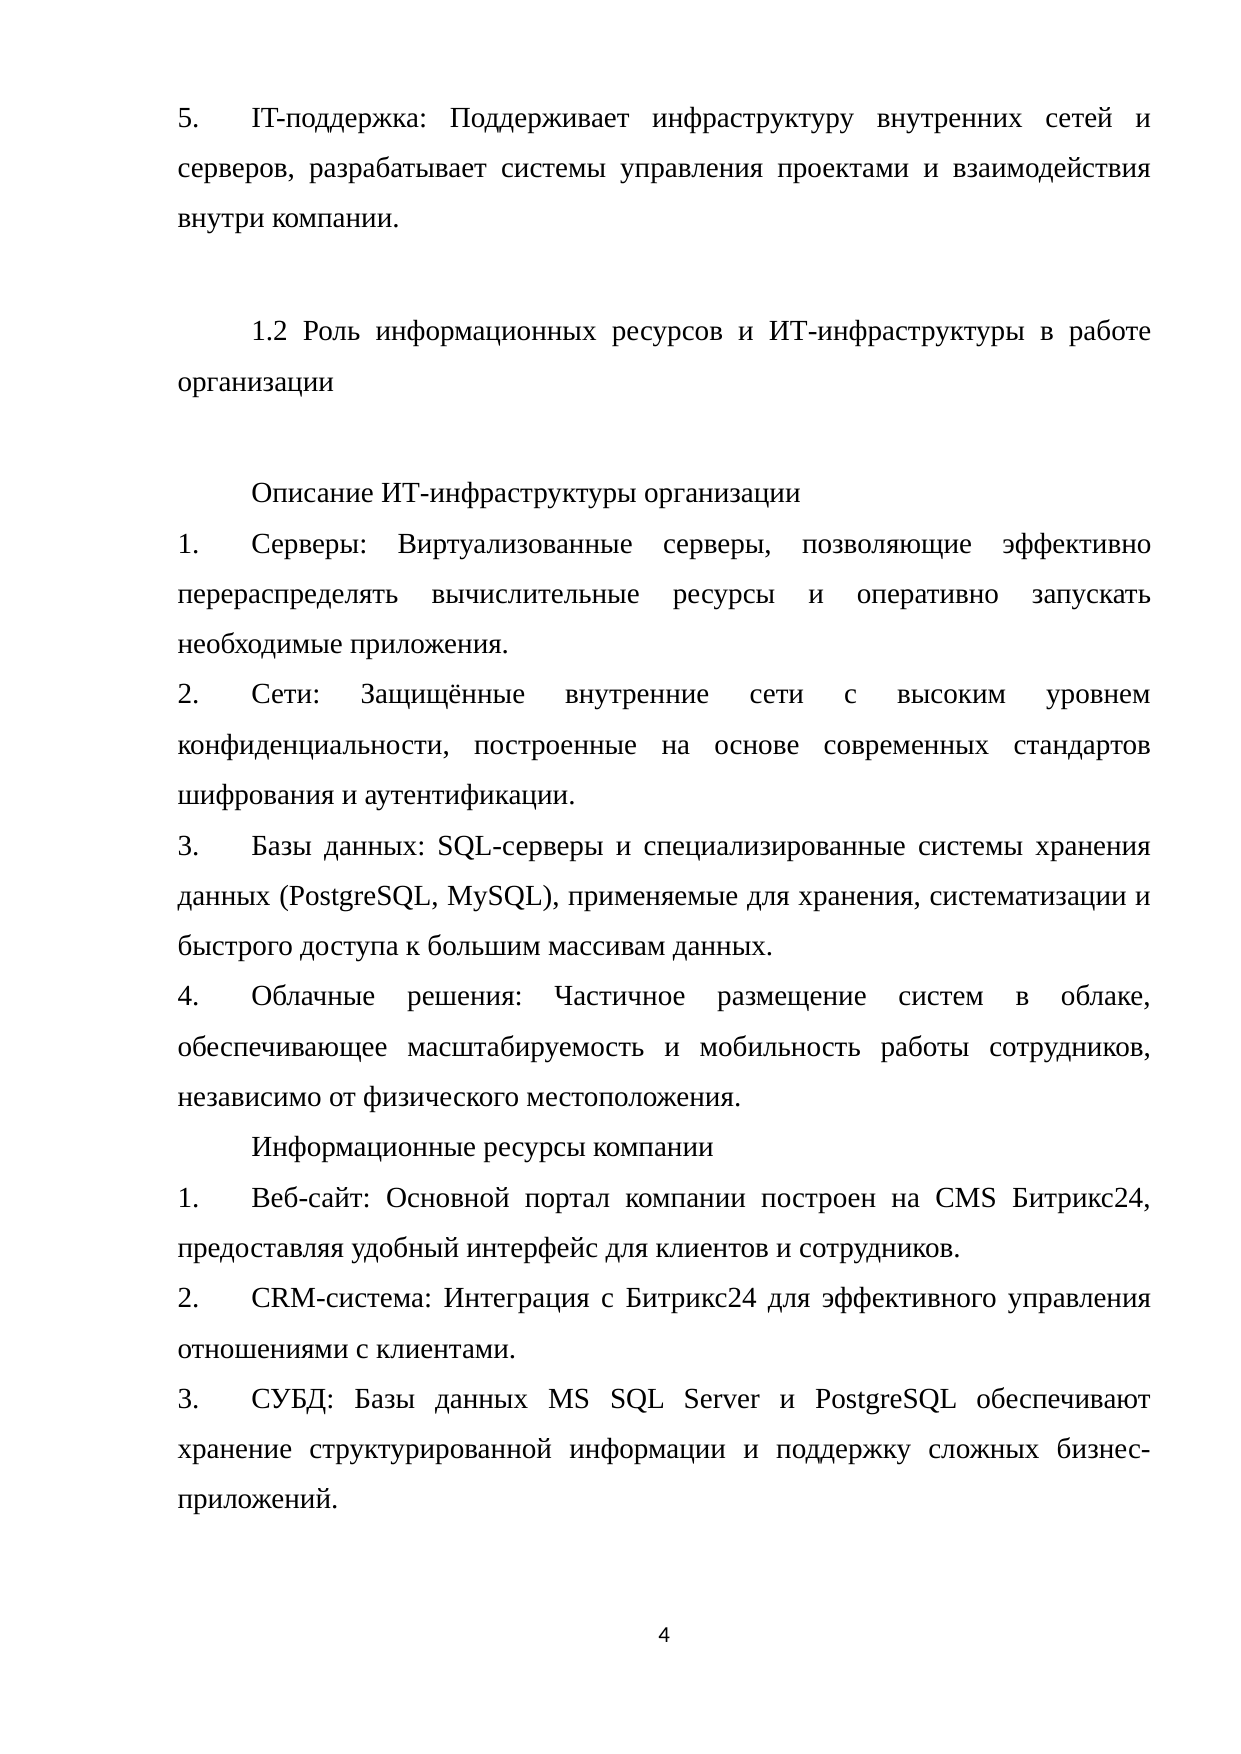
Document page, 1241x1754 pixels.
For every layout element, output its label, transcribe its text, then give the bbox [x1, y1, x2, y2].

list Серверы: Виртуализованные серверы, позволяющие эффективно перераспределять вычислительные ресурсы и оперативно запускать необходимые приложения. [177, 526, 1152, 660]
list СУБД: Базы данных MS SQL Server и PostgreSQL обеспечивают хранение структурированной информации и поддержку сложных бизнес-приложений. [177, 1381, 1152, 1515]
text 5. IT-поддержка: Поддерживает инфраструктуру внутренних сетей и серверов, разрабатывает системы управления проектами и взаимодействия внутри компании. [177, 100, 1152, 234]
subtitle 1.2 Роль информационных ресурсов и ИТ-инфраструктуры в работе организации [177, 313, 1152, 397]
text Информационные ресурсы компании [177, 1129, 1152, 1163]
list Сети: Защищённые внутренние сети с высоким уровнем конфиденциальности, построенные на основе современных стандартов шифрования и аутентификации. [177, 677, 1152, 811]
list Веб-сайт: Основной портал компании построен на CMS Битрикс24, предоставляя удобный интерфейс для клиентов и сотрудников. [177, 1180, 1152, 1264]
text Описание ИТ-инфраструктуры организации [177, 475, 1152, 509]
list Облачные решения: Частичное размещение систем в облаке, обеспечивающее масштабируемость и мобильность работы сотрудников, независимо от физического местоположения. [177, 978, 1152, 1113]
list Базы данных: SQL-серверы и специализированные системы хранения данных (PostgreSQL, MySQL), применяемые для хранения, систематизации и быстрого доступа к большим массивам данных. [177, 828, 1152, 962]
list CRM-система: Интеграция с Битрикс24 для эффективного управления отношениями с клиентами. [177, 1280, 1152, 1364]
